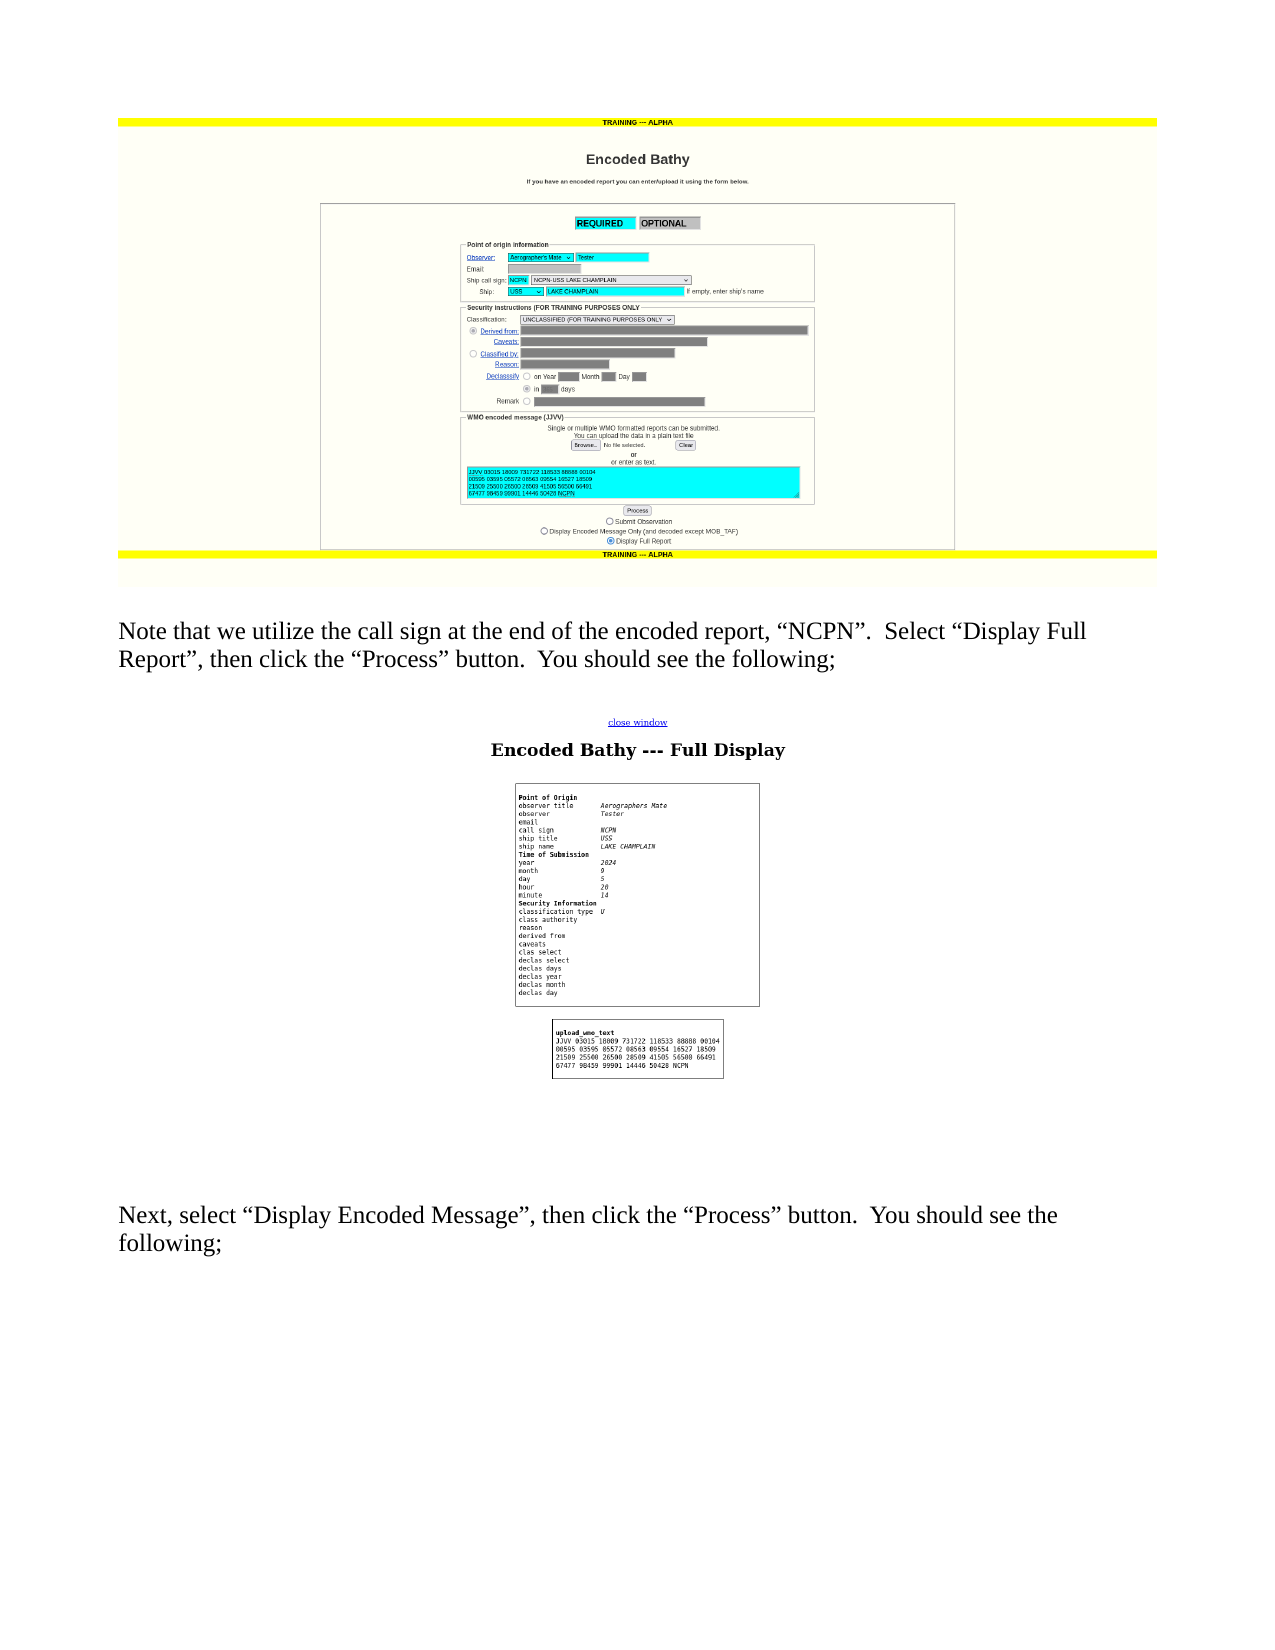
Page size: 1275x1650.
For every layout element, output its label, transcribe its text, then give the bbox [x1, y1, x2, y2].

picture [118, 118, 1157, 587]
picture [118, 702, 1157, 1171]
text Next, select “Display Encoded Message”, then click the “Process” button. You should see the following; [118, 1200, 1157, 1257]
text Note that we utilize the call sign at the end of the encoded report, “NCPN”. Select “Display Full Report”, then click the “Process” button. You should see the following; [118, 616, 1157, 673]
